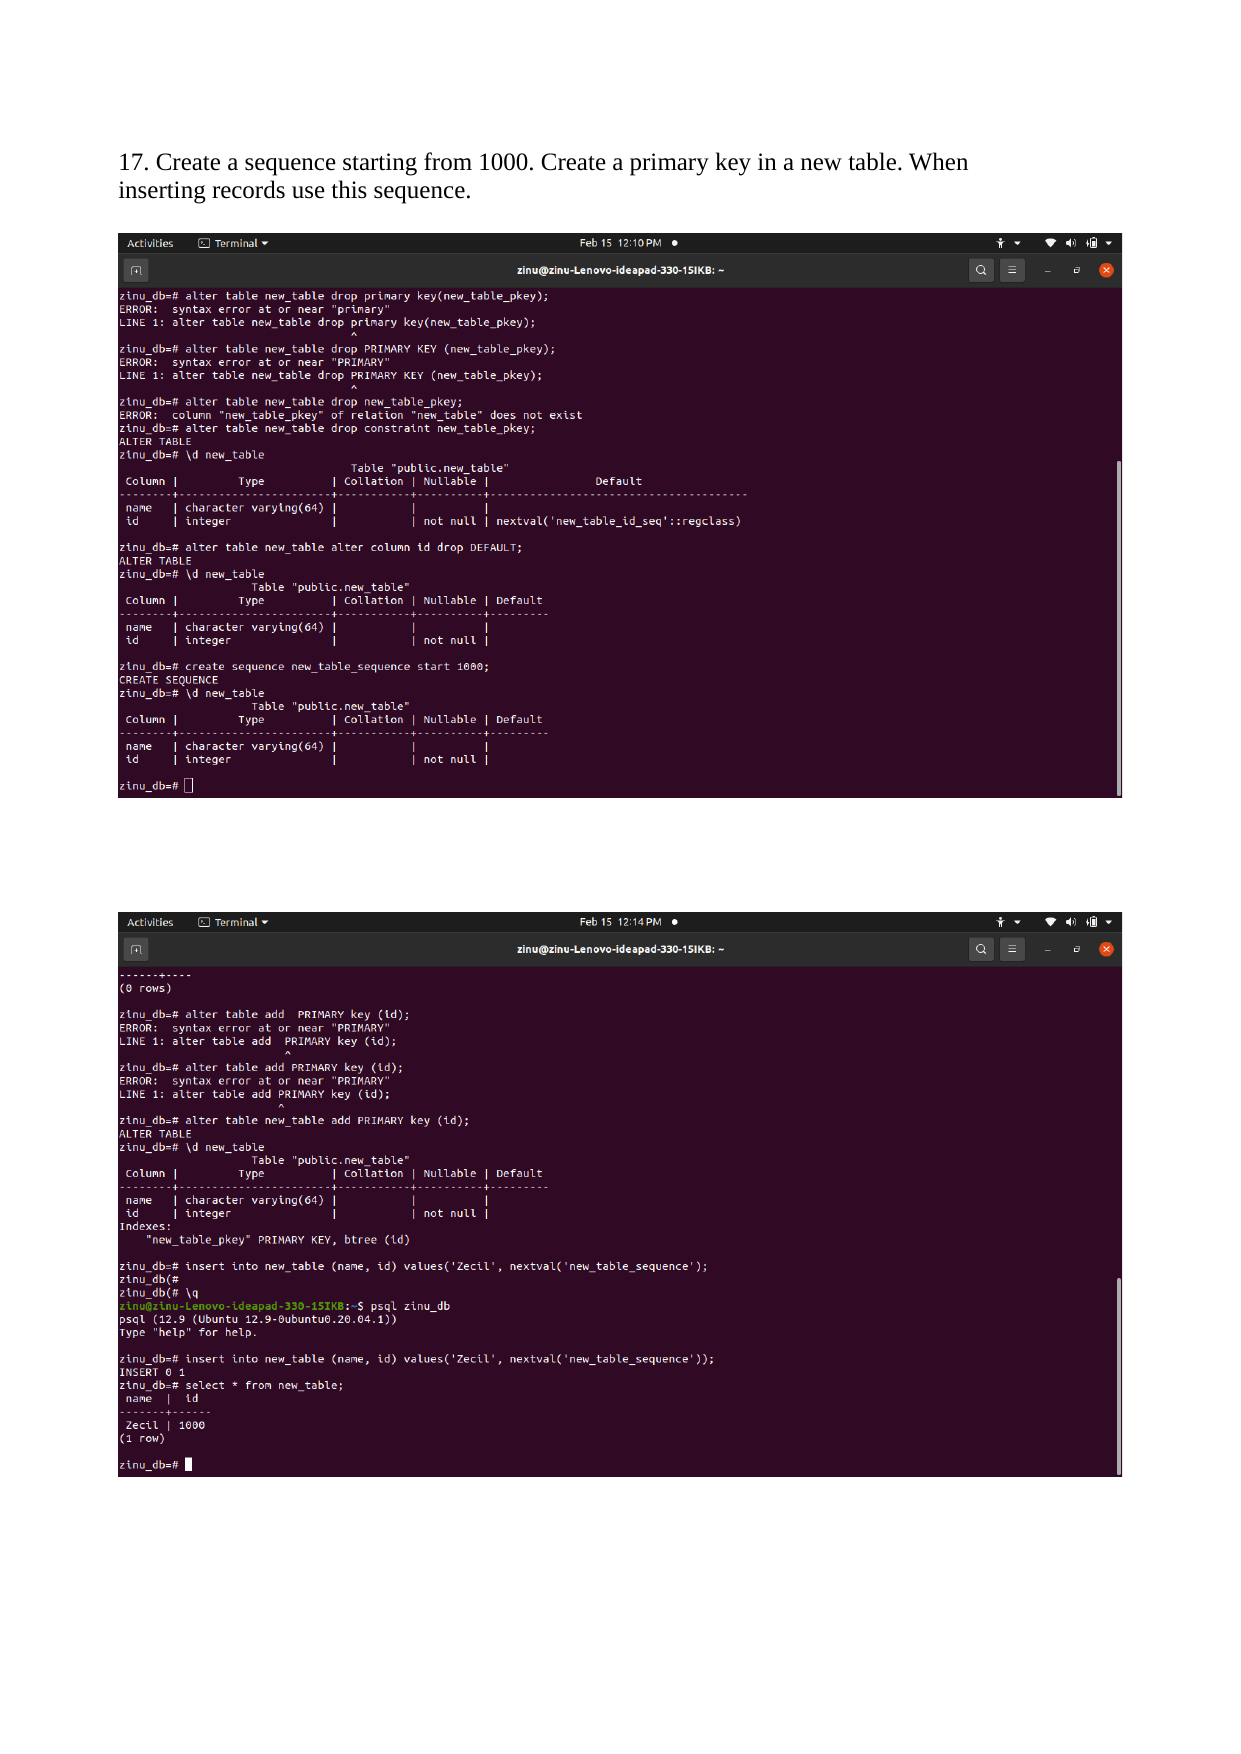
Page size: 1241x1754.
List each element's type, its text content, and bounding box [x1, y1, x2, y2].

picture [118, 233, 1123, 798]
text inserting records use this sequence. [118, 176, 1122, 204]
picture [118, 912, 1123, 1477]
text 17. Create a sequence starting from 1000. Create a primary key in a new table. When [118, 147, 1122, 176]
